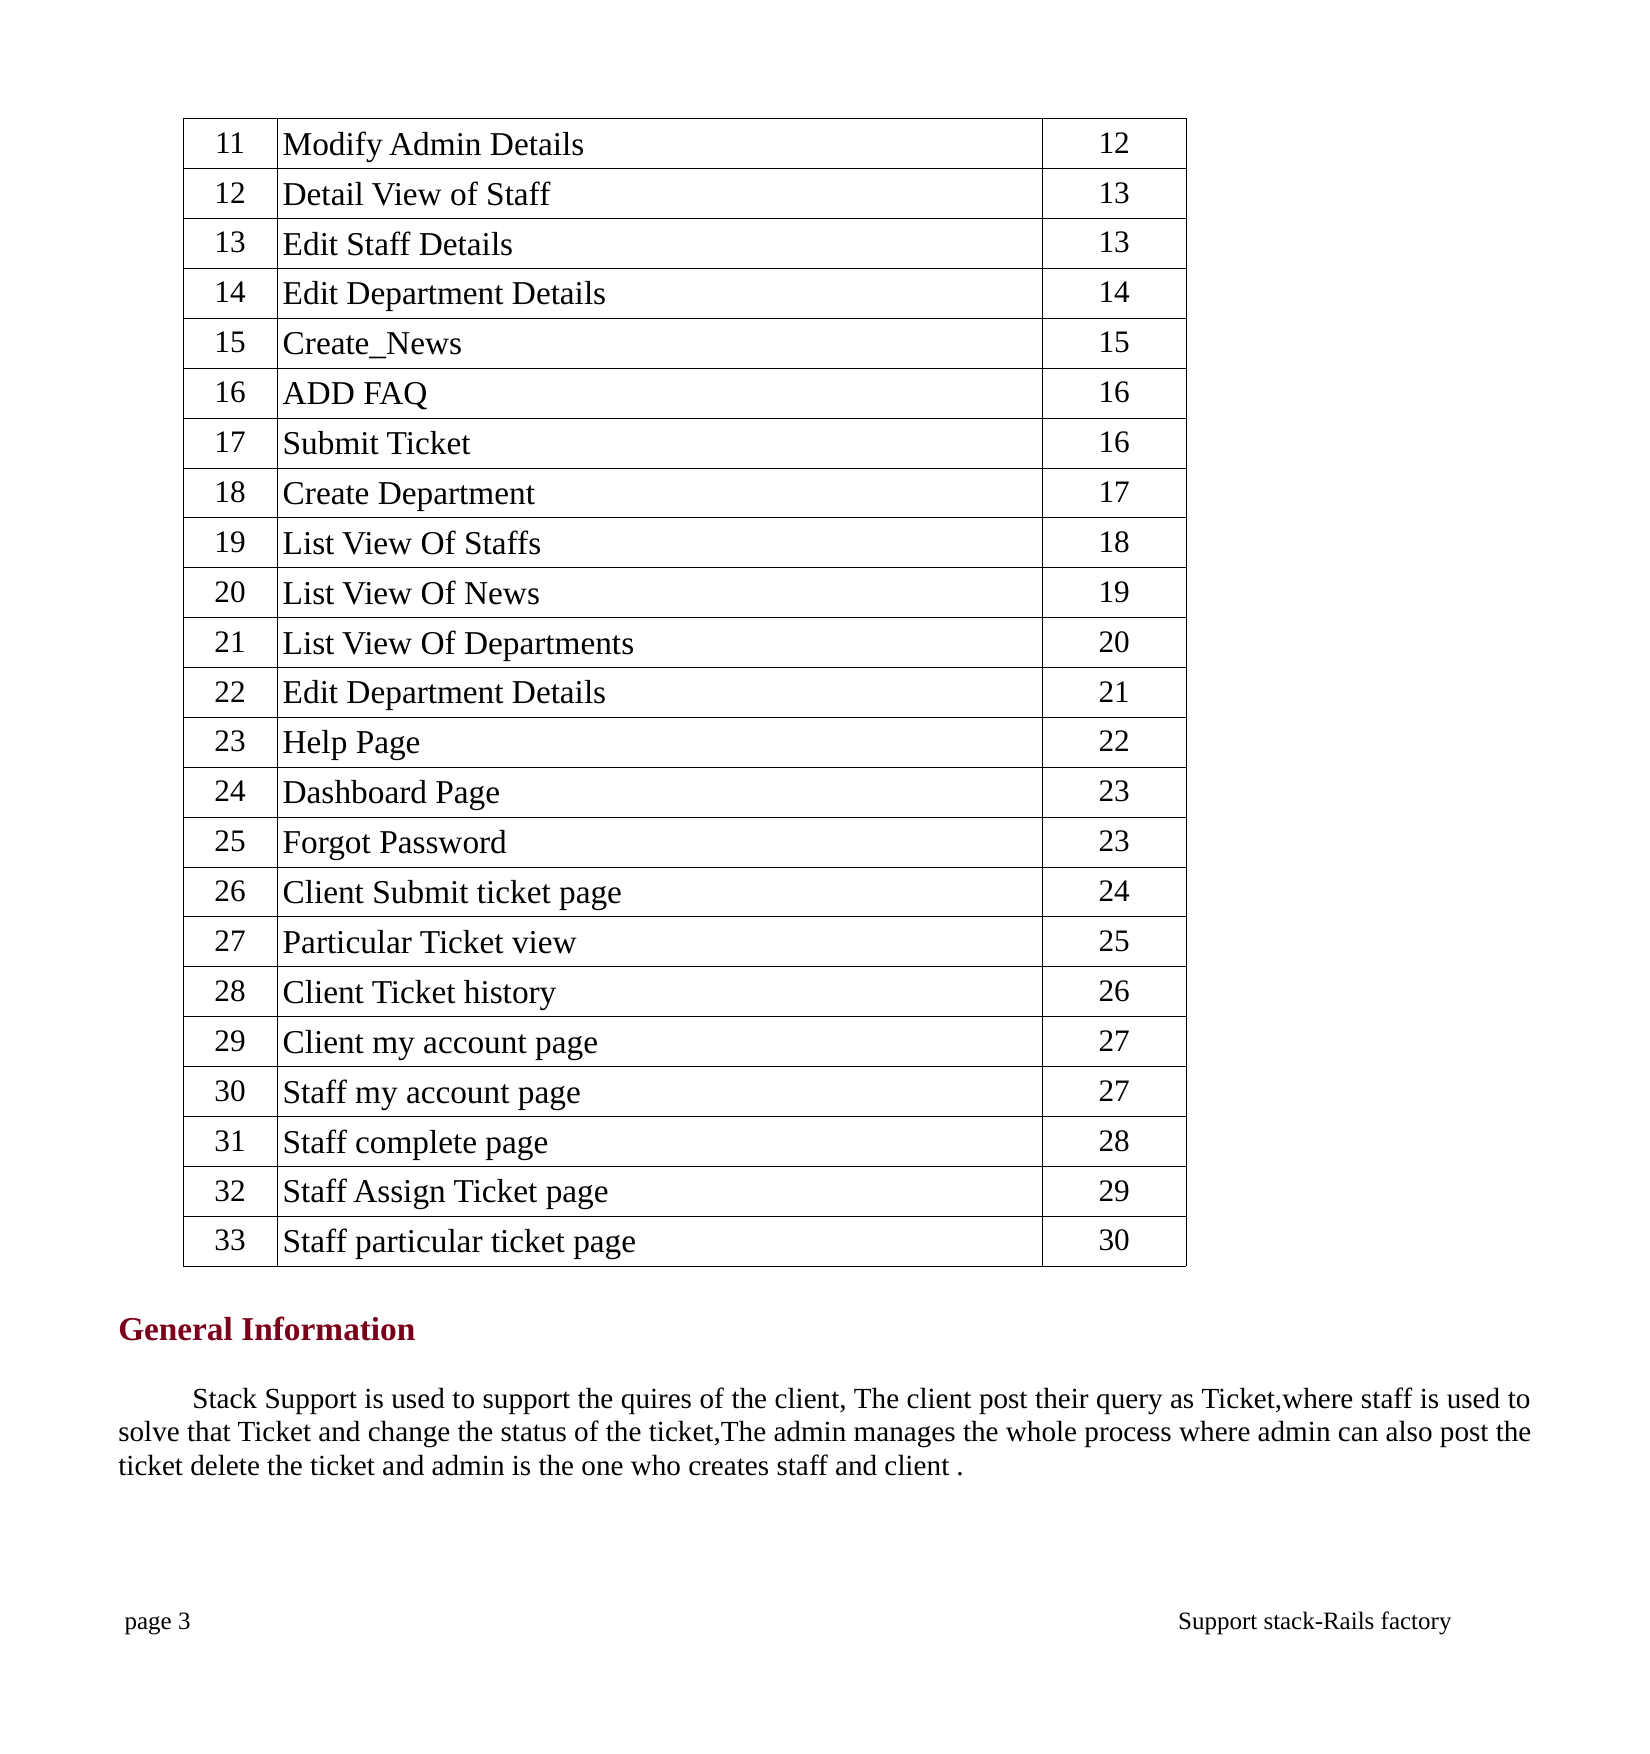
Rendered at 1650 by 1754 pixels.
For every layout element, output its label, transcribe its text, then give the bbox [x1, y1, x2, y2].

table_cell Edit Staff Details [278, 219, 1042, 268]
table_cell Submit Ticket [278, 419, 1042, 467]
table_cell Staff particular ticket page [278, 1217, 1042, 1266]
table_cell Staff my account page [278, 1067, 1042, 1116]
table_cell 23 [184, 718, 277, 767]
table_cell 14 [1043, 269, 1186, 318]
table_cell Dashboard Page [278, 768, 1042, 817]
table_cell 21 [184, 618, 277, 667]
table_cell 14 [184, 269, 277, 318]
table_cell Client Submit ticket page [278, 868, 1042, 916]
table_cell 25 [184, 818, 277, 867]
table_cell 16 [1043, 419, 1186, 467]
table_cell 11 [184, 119, 277, 168]
table_cell Modify Admin Details [278, 119, 1042, 168]
table_cell 21 [1043, 668, 1186, 717]
table_cell 28 [184, 967, 277, 1016]
table_cell 18 [1043, 518, 1186, 567]
text General Information [118, 1309, 1532, 1347]
table_cell 19 [184, 518, 277, 567]
table_cell 17 [184, 419, 277, 467]
table_cell 15 [1043, 319, 1186, 368]
table_cell 27 [1043, 1067, 1186, 1116]
table_cell 13 [184, 219, 277, 268]
table_cell 22 [1043, 718, 1186, 767]
table_cell 23 [1043, 818, 1186, 867]
table_cell Create_News [278, 319, 1042, 368]
table_cell 28 [1043, 1117, 1186, 1166]
table_cell Help Page [278, 718, 1042, 767]
table_cell 18 [184, 469, 277, 517]
table_cell 25 [1043, 917, 1186, 966]
table_cell Edit Department Details [278, 668, 1042, 717]
table_cell 13 [1043, 169, 1186, 218]
table_cell List View Of News [278, 568, 1042, 617]
table_cell 27 [1043, 1017, 1186, 1066]
table_cell Client Ticket history [278, 967, 1042, 1016]
table_cell 30 [184, 1067, 277, 1116]
table_cell 17 [1043, 469, 1186, 517]
table_cell 30 [1043, 1217, 1186, 1266]
table_cell 32 [184, 1167, 277, 1216]
table_cell 16 [1043, 369, 1186, 417]
table_cell 12 [184, 169, 277, 218]
table_cell 16 [184, 369, 277, 417]
table_cell 20 [1043, 618, 1186, 667]
table_cell 33 [184, 1217, 277, 1266]
text Stack Support is used to support the quires of the client, The client post their query as Ticket,where staff is used to solve that Ticket and change the status of the ticket,The admin manages the whole process where admin can also post the ticket delete the ticket and admin is the one who creates staff and client . [118, 1381, 1532, 1481]
table_cell Detail View of Staff [278, 169, 1042, 218]
table_cell 22 [184, 668, 277, 717]
table_cell 31 [184, 1117, 277, 1166]
table_cell 23 [1043, 768, 1186, 817]
table_cell Edit Department Details [278, 269, 1042, 318]
table_cell Staff Assign Ticket page [278, 1167, 1042, 1216]
table_cell 24 [184, 768, 277, 817]
table_cell Forgot Password [278, 818, 1042, 867]
table_cell Client my account page [278, 1017, 1042, 1066]
table_cell 15 [184, 319, 277, 368]
table_cell Staff complete page [278, 1117, 1042, 1166]
table_cell Particular Ticket view [278, 917, 1042, 966]
table_cell 29 [184, 1017, 277, 1066]
table_cell 27 [184, 917, 277, 966]
table_cell 26 [1043, 967, 1186, 1016]
table_cell 26 [184, 868, 277, 916]
table_cell List View Of Departments [278, 618, 1042, 667]
table_cell 20 [184, 568, 277, 617]
table_cell List View Of Staffs [278, 518, 1042, 567]
table_cell 24 [1043, 868, 1186, 916]
table_cell Create Department [278, 469, 1042, 517]
table_cell 12 [1043, 119, 1186, 168]
table_cell 29 [1043, 1167, 1186, 1216]
table_cell 19 [1043, 568, 1186, 617]
table_cell 13 [1043, 219, 1186, 268]
table_cell ADD FAQ [278, 369, 1042, 417]
